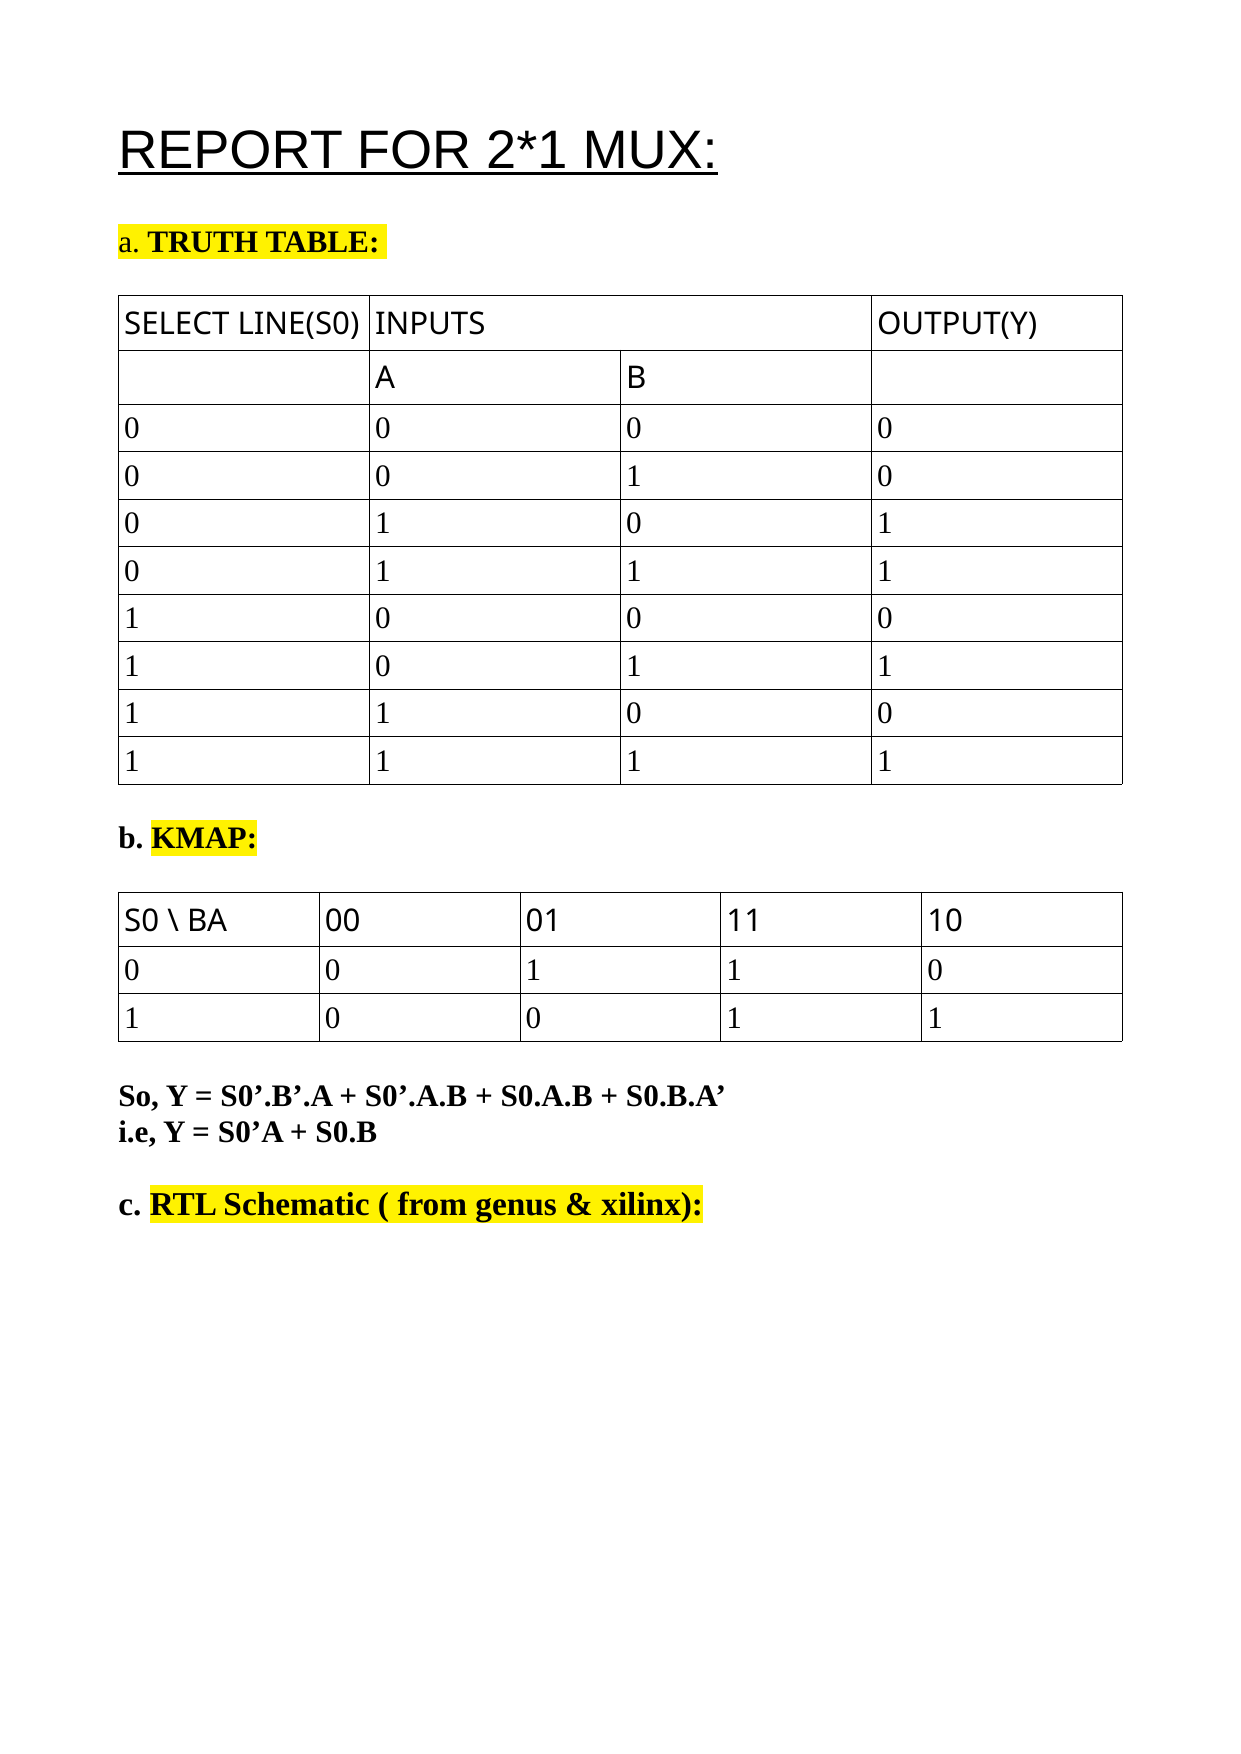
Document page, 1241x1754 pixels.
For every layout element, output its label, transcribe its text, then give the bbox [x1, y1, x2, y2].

table_cell 0 [872, 595, 1122, 641]
table_header 11 [721, 893, 921, 946]
table_cell 1 [872, 737, 1122, 784]
table_header SELECT LINE(S0) [119, 296, 369, 349]
table_cell 0 [621, 690, 871, 736]
table_cell 0 [119, 405, 369, 451]
table_header 01 [521, 893, 720, 946]
table_cell 0 [119, 500, 369, 546]
text i.e, Y = S0’A + S0.B [118, 1113, 1122, 1149]
table_header 00 [320, 893, 520, 946]
table_cell 0 [119, 947, 319, 993]
table_header OUTPUT(Y) [872, 296, 1122, 349]
table_cell 0 [370, 452, 620, 499]
table_cell 0 [320, 994, 520, 1041]
table_cell 1 [872, 500, 1122, 546]
table_cell 1 [119, 737, 369, 784]
table_cell 1 [922, 994, 1122, 1041]
table_cell 1 [721, 947, 921, 993]
table_header S0 \ BA [119, 893, 319, 946]
table_cell 1 [119, 642, 369, 689]
table_cell 0 [922, 947, 1122, 993]
table_header INPUTS [370, 296, 871, 349]
table_cell 0 [872, 405, 1122, 451]
text So, Y = S0’.B’.A + S0’.A.B + S0.A.B + S0.B.A’ [118, 1077, 1122, 1113]
table_cell 1 [119, 595, 369, 641]
table_cell 0 [119, 547, 369, 594]
table_cell 0 [370, 405, 620, 451]
table_cell 1 [621, 737, 871, 784]
table_cell 0 [872, 690, 1122, 736]
table_cell 1 [621, 452, 871, 499]
table_cell [119, 351, 369, 404]
table_cell 1 [621, 642, 871, 689]
table_cell 0 [370, 642, 620, 689]
table_cell 1 [872, 547, 1122, 594]
table_cell 0 [621, 595, 871, 641]
table_cell 0 [119, 452, 369, 499]
table_cell 1 [119, 690, 369, 736]
table_cell 0 [621, 405, 871, 451]
text c. RTL Schematic ( from genus & xilinx): [118, 1185, 1122, 1223]
table_cell 1 [621, 547, 871, 594]
table_cell 1 [521, 947, 720, 993]
table_cell 0 [872, 452, 1122, 499]
table_cell A [370, 351, 620, 404]
table_cell 1 [370, 500, 620, 546]
table_cell 1 [872, 642, 1122, 689]
table_cell 0 [621, 500, 871, 546]
table_cell 1 [119, 994, 319, 1041]
table_cell [872, 351, 1122, 404]
text REPORT FOR 2*1 MUX: [118, 118, 1122, 180]
table_cell 1 [370, 547, 620, 594]
table_cell B [621, 351, 871, 404]
table_cell 1 [721, 994, 921, 1041]
table_cell 1 [370, 690, 620, 736]
text a. TRUTH TABLE: [118, 223, 1122, 259]
table_cell 0 [370, 595, 620, 641]
text b. KMAP: [118, 820, 1122, 856]
table_cell 0 [320, 947, 520, 993]
table_cell 1 [370, 737, 620, 784]
table_cell 0 [521, 994, 720, 1041]
table_header 10 [922, 893, 1122, 946]
